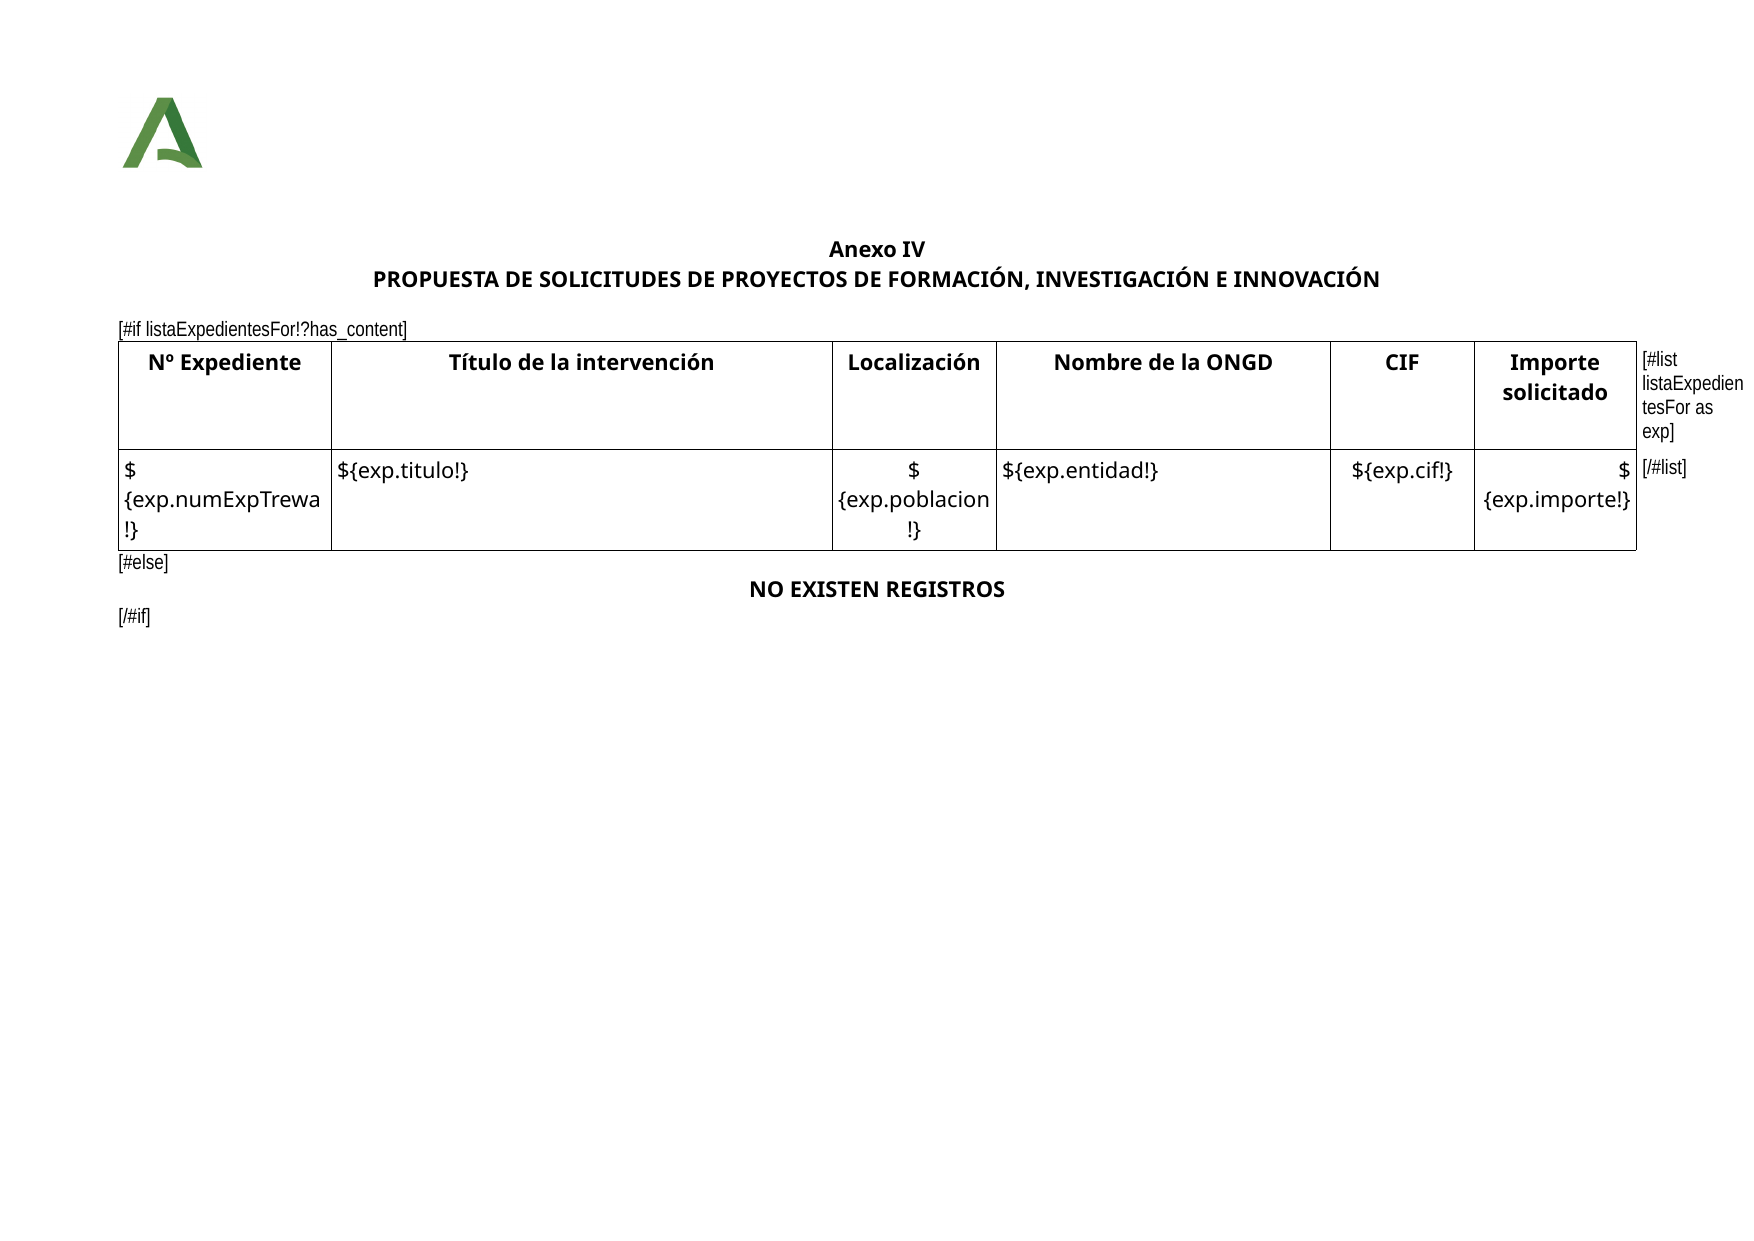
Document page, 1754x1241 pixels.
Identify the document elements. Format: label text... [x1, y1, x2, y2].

text NO EXISTEN REGISTROS [118, 574, 1636, 603]
table_cell [/#list] [1637, 449, 1754, 550]
text [#else] [118, 551, 1636, 574]
table_header CIF [1331, 342, 1474, 449]
table_cell ${exp.numExpTrewa!} [119, 450, 331, 550]
table_header [#list listaExpedientesFor as exp] [1637, 341, 1754, 449]
text PROPUESTA DE SOLICITUDES DE PROYECTOS DE FORMACIÓN, INVESTIGACIÓN E INNOVACIÓN [118, 264, 1636, 293]
table_cell ${exp.cif!} [1331, 450, 1474, 550]
text Anexo IV [118, 234, 1636, 264]
text [/#if] [118, 603, 1636, 627]
table_cell ${exp.entidad!} [997, 450, 1330, 550]
table_header Nº Expediente [119, 342, 331, 449]
table_cell ${exp.poblacion!} [833, 450, 996, 550]
table_cell ${exp.importe!} [1475, 450, 1636, 550]
table_cell ${exp.titulo!} [332, 450, 832, 550]
picture [118, 93, 207, 172]
text [#if listaExpedientesFor!?has_content] [118, 317, 1636, 341]
table_header Localización [833, 342, 996, 449]
table_header Importe solicitado [1475, 342, 1636, 449]
table_header Nombre de la ONGD [997, 342, 1330, 449]
table_header Título de la intervención [332, 342, 832, 449]
